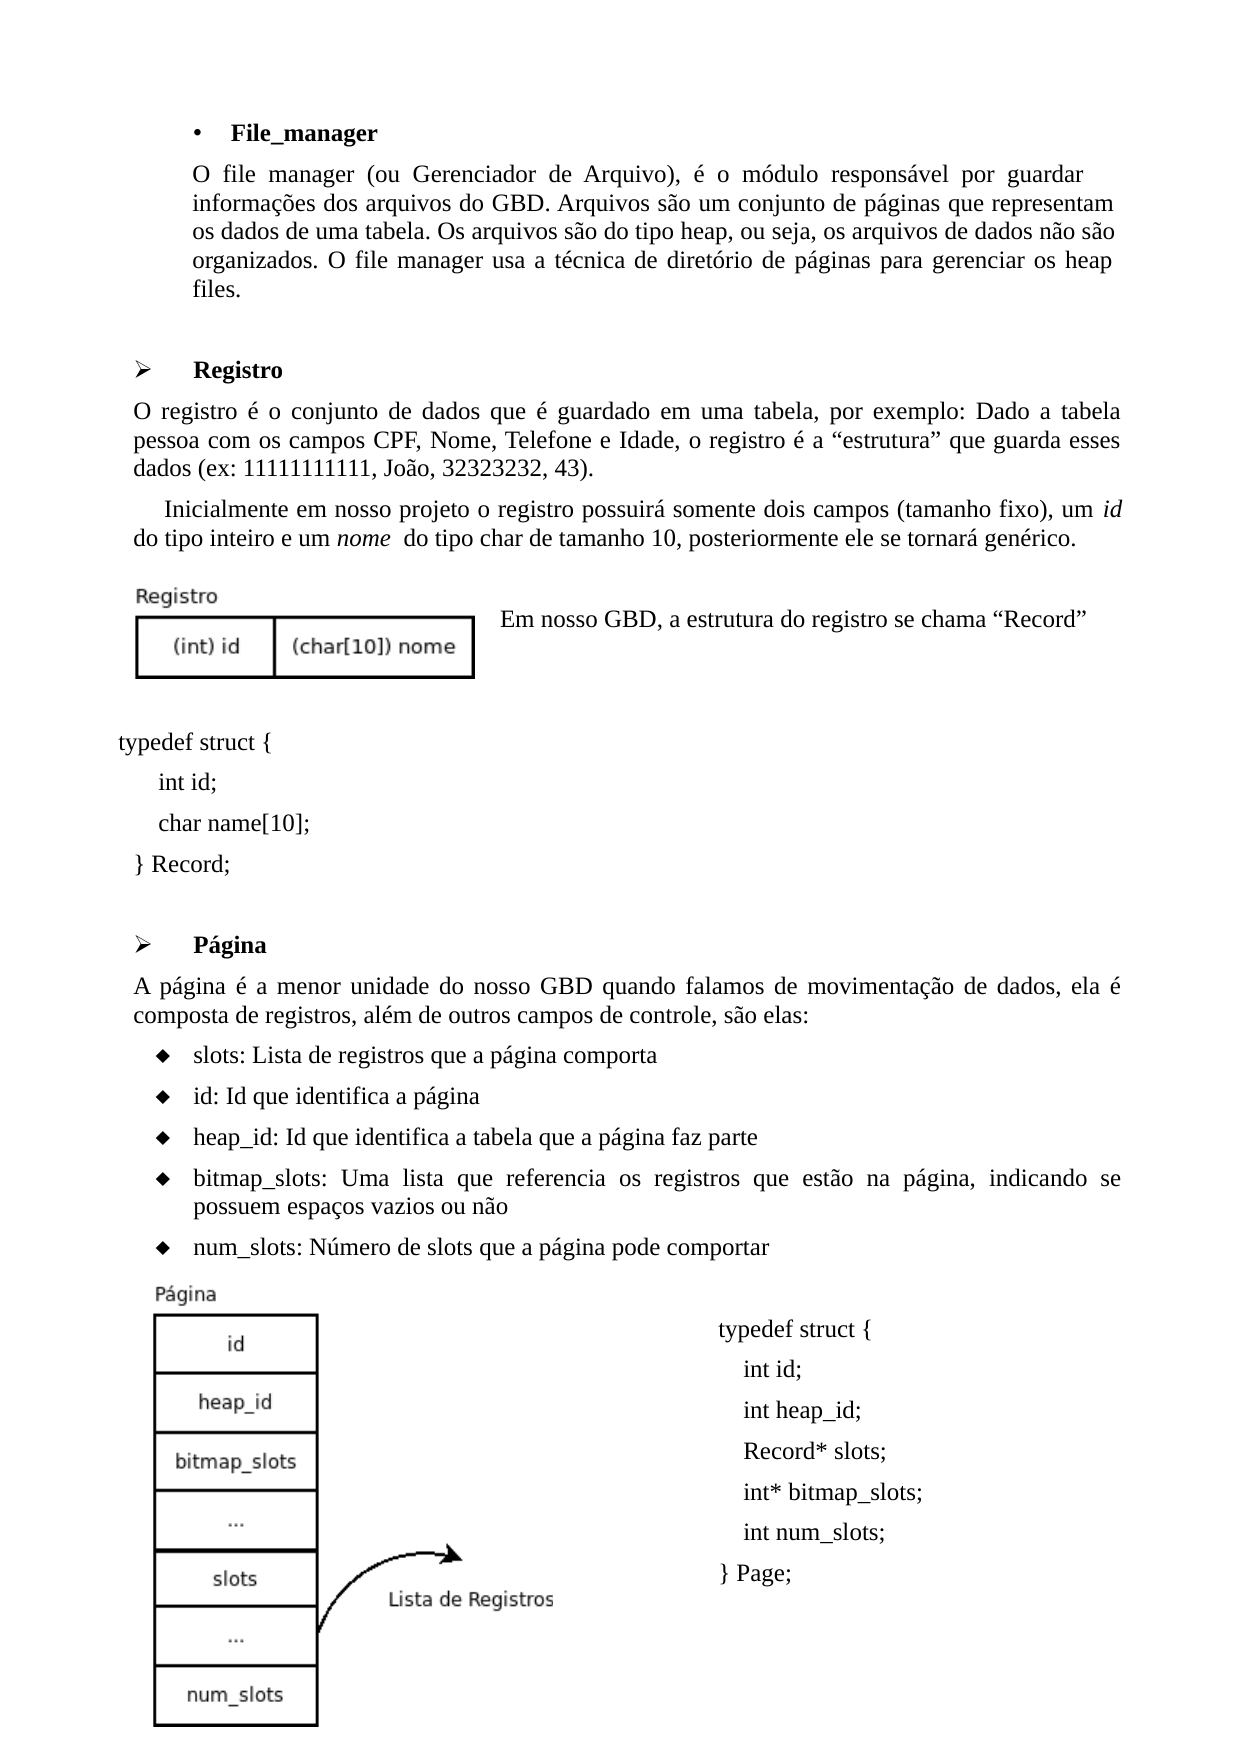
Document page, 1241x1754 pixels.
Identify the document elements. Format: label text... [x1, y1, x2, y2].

text [133, 1477, 152, 1505]
list heap_id: Id que identifica a tabela que a página faz parte [156, 1122, 1122, 1151]
list File_manager [193, 118, 1122, 147]
list id: Id que identifica a página [156, 1081, 1122, 1110]
list bitmap_slots: Uma lista que referencia os registros que estão na página, indicando se possuem espaços vazios ou não [156, 1163, 1122, 1220]
text [133, 1314, 152, 1342]
list slots: Lista de registros que a página comporta [156, 1041, 1122, 1069]
list O registro é o conjunto de dados que é guardado em uma tabela, por exemplo: Dado a tabela pessoa com os campos CPF, Nome, Telefone e Idade, o registro é a “estrutura” que guarda esses dados (ex: 11111111111, João, 32323232, 43). [133, 396, 1122, 482]
text int heap_id; [553, 1395, 1122, 1424]
list Em nosso GBD, a estrutura do registro se chama “Record” [475, 604, 1122, 633]
text [133, 1558, 152, 1587]
list A página é a menor unidade do nosso GBD quando falamos de movimentação de dados, ela é composta de registros, além de outros campos de controle, são elas: [133, 971, 1122, 1028]
text int id; [133, 767, 1122, 796]
text int id; [553, 1354, 1122, 1383]
text } Page; [553, 1558, 1122, 1587]
text } Record; [133, 849, 1122, 878]
text [133, 1354, 152, 1383]
text [133, 1517, 152, 1546]
picture [152, 1281, 553, 1727]
list Página [133, 930, 1122, 959]
list Inicialmente em nosso projeto o registro possuirá somente dois campos (tamanho fixo), um id do tipo inteiro e um nome do tipo char de tamanho 10, posteriormente ele se tornará genérico. [133, 494, 1122, 552]
text int num_slots; [553, 1517, 1122, 1546]
text [133, 1395, 152, 1424]
text [133, 1436, 152, 1464]
list num_slots: Número de slots que a página pode comportar [156, 1232, 1122, 1261]
text typedef struct { [553, 1314, 1122, 1342]
text Record* slots; [553, 1436, 1122, 1464]
text typedef struct { [118, 727, 1122, 755]
text O file manager (ou Gerenciador de Arquivo), é o módulo responsável por guardar informações dos arquivos do GBD. Arquivos são um conjunto de páginas que representam os dados de uma tabela. Os arquivos são do tipo heap, ou seja, os arquivos de dados não são organizados. O file manager usa a técnica de diretório de páginas para gerenciar os heap files. [118, 159, 1122, 303]
text int* bitmap_slots; [553, 1477, 1122, 1505]
picture [134, 583, 475, 679]
text char name[10]; [133, 808, 1122, 837]
list Registro [133, 355, 1122, 384]
